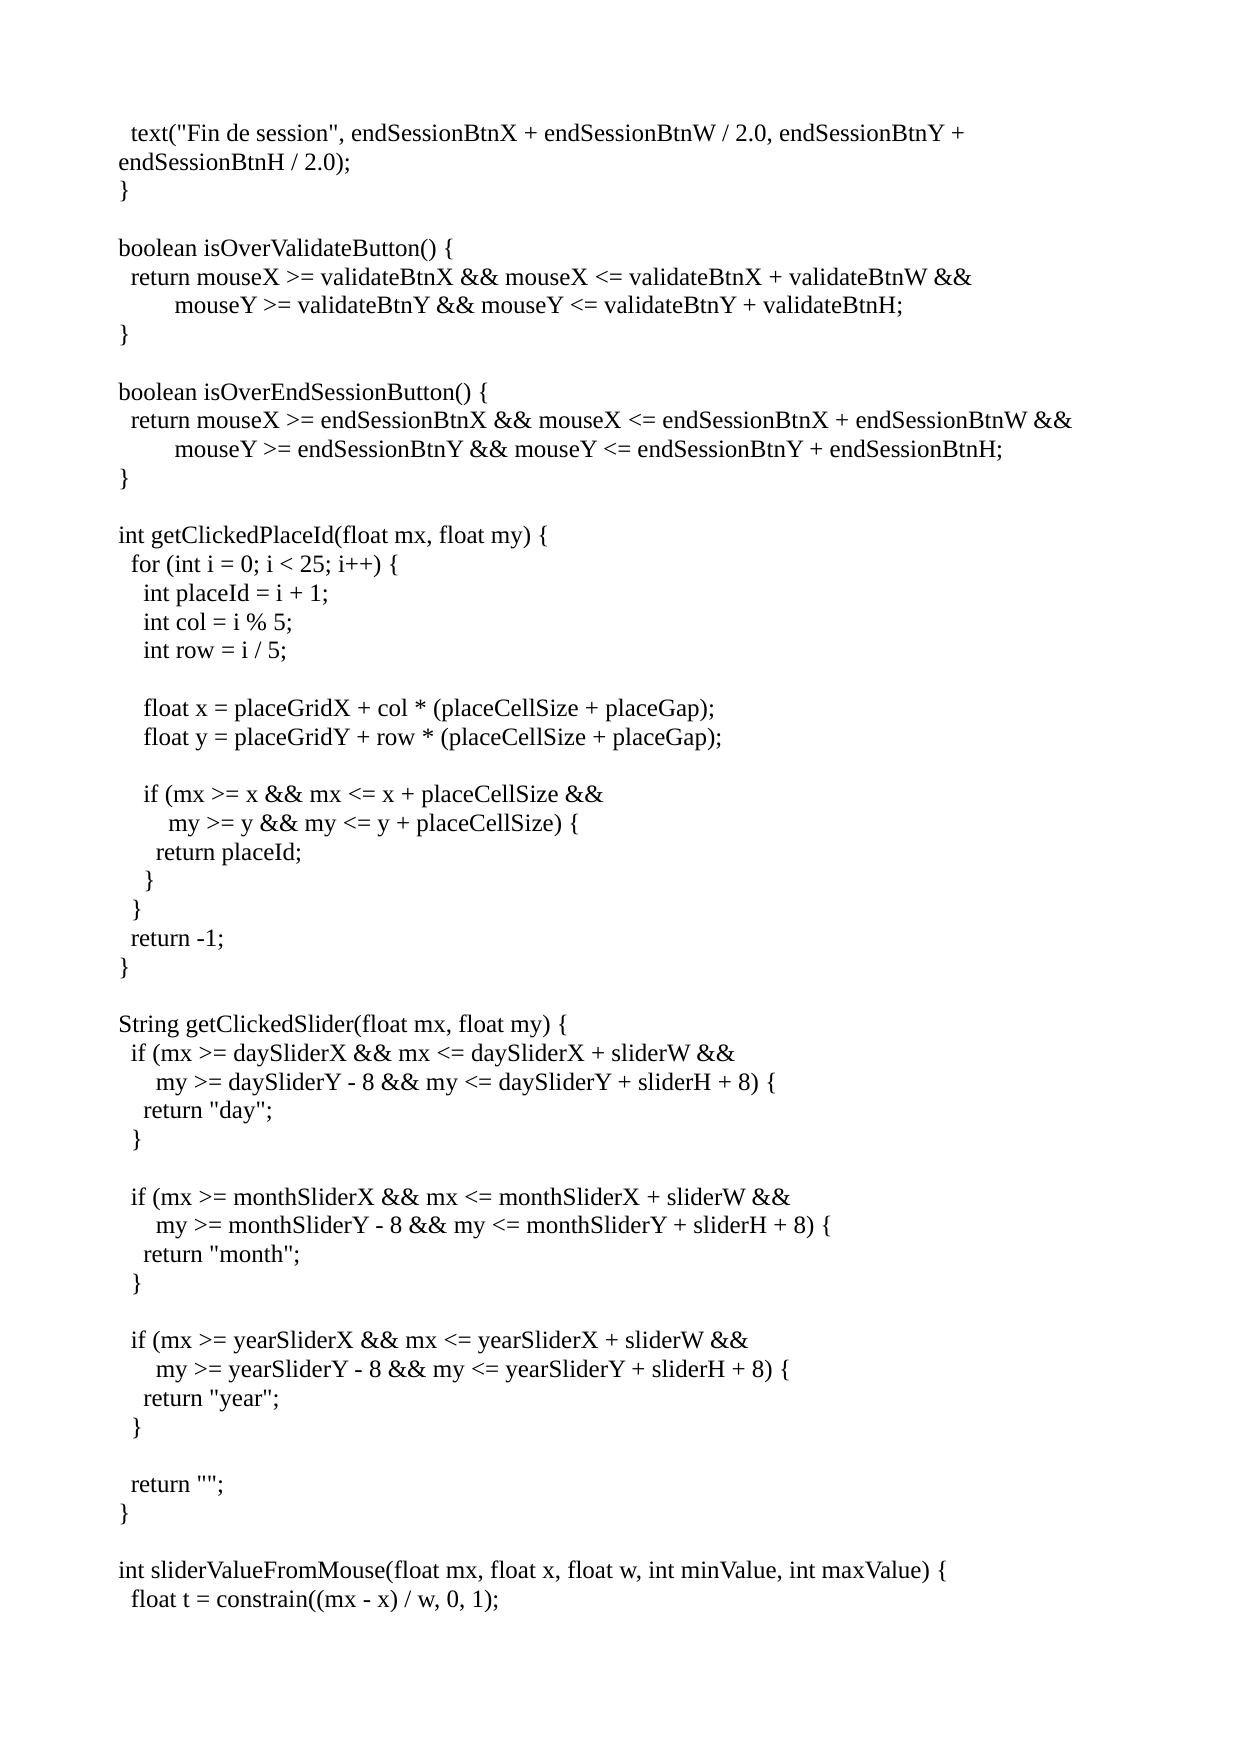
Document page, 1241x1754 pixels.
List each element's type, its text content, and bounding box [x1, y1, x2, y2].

text boolean isOverValidateButton() { [118, 233, 1122, 262]
text return placeId; [118, 837, 1122, 866]
text for (int i = 0; i < 25; i++) { [118, 549, 1122, 578]
text text("Fin de session", endSessionBtnX + endSessionBtnW / 2.0, endSessionBtnY + endSessionBtnH / 2.0); [118, 118, 1122, 176]
text return "year"; [118, 1383, 1122, 1412]
text float x = placeGridX + col * (placeCellSize + placeGap); [118, 693, 1122, 722]
text my >= monthSliderY - 8 && my <= monthSliderY + sliderH + 8) { [118, 1211, 1122, 1239]
text if (mx >= daySliderX && mx <= daySliderX + sliderW && [118, 1038, 1122, 1067]
text return -1; [118, 923, 1122, 952]
text return mouseX >= validateBtnX && mouseX <= validateBtnX + validateBtnW && [118, 262, 1122, 291]
text my >= yearSliderY - 8 && my <= yearSliderY + sliderH + 8) { [118, 1354, 1122, 1383]
text int sliderValueFromMouse(float mx, float x, float w, int minValue, int maxValue) { [118, 1556, 1122, 1584]
text if (mx >= x && mx <= x + placeCellSize && [118, 779, 1122, 808]
text float y = placeGridY + row * (placeCellSize + placeGap); [118, 722, 1122, 751]
text if (mx >= yearSliderX && mx <= yearSliderX + sliderW && [118, 1326, 1122, 1354]
text int col = i % 5; [118, 607, 1122, 636]
text mouseY >= validateBtnY && mouseY <= validateBtnY + validateBtnH; [118, 291, 1122, 319]
text String getClickedSlider(float mx, float my) { [118, 1009, 1122, 1038]
text int row = i / 5; [118, 636, 1122, 664]
text } [118, 319, 1122, 348]
text my >= y && my <= y + placeCellSize) { [118, 808, 1122, 837]
text if (mx >= monthSliderX && mx <= monthSliderX + sliderW && [118, 1182, 1122, 1211]
text } [118, 1498, 1122, 1527]
text int placeId = i + 1; [118, 578, 1122, 607]
text } [118, 176, 1122, 204]
text mouseY >= endSessionBtnY && mouseY <= endSessionBtnY + endSessionBtnH; [118, 434, 1122, 463]
text } [118, 1268, 1122, 1297]
text return mouseX >= endSessionBtnX && mouseX <= endSessionBtnX + endSessionBtnW && [118, 406, 1122, 434]
text boolean isOverEndSessionButton() { [118, 377, 1122, 406]
text return "day"; [118, 1096, 1122, 1124]
text float t = constrain((mx - x) / w, 0, 1); [118, 1584, 1122, 1613]
text } [118, 866, 1122, 894]
text return ""; [118, 1469, 1122, 1498]
text } [118, 894, 1122, 923]
text } [118, 952, 1122, 981]
text } [118, 463, 1122, 492]
text } [118, 1412, 1122, 1441]
text return "month"; [118, 1239, 1122, 1268]
text int getClickedPlaceId(float mx, float my) { [118, 521, 1122, 549]
text } [118, 1124, 1122, 1153]
text my >= daySliderY - 8 && my <= daySliderY + sliderH + 8) { [118, 1067, 1122, 1096]
